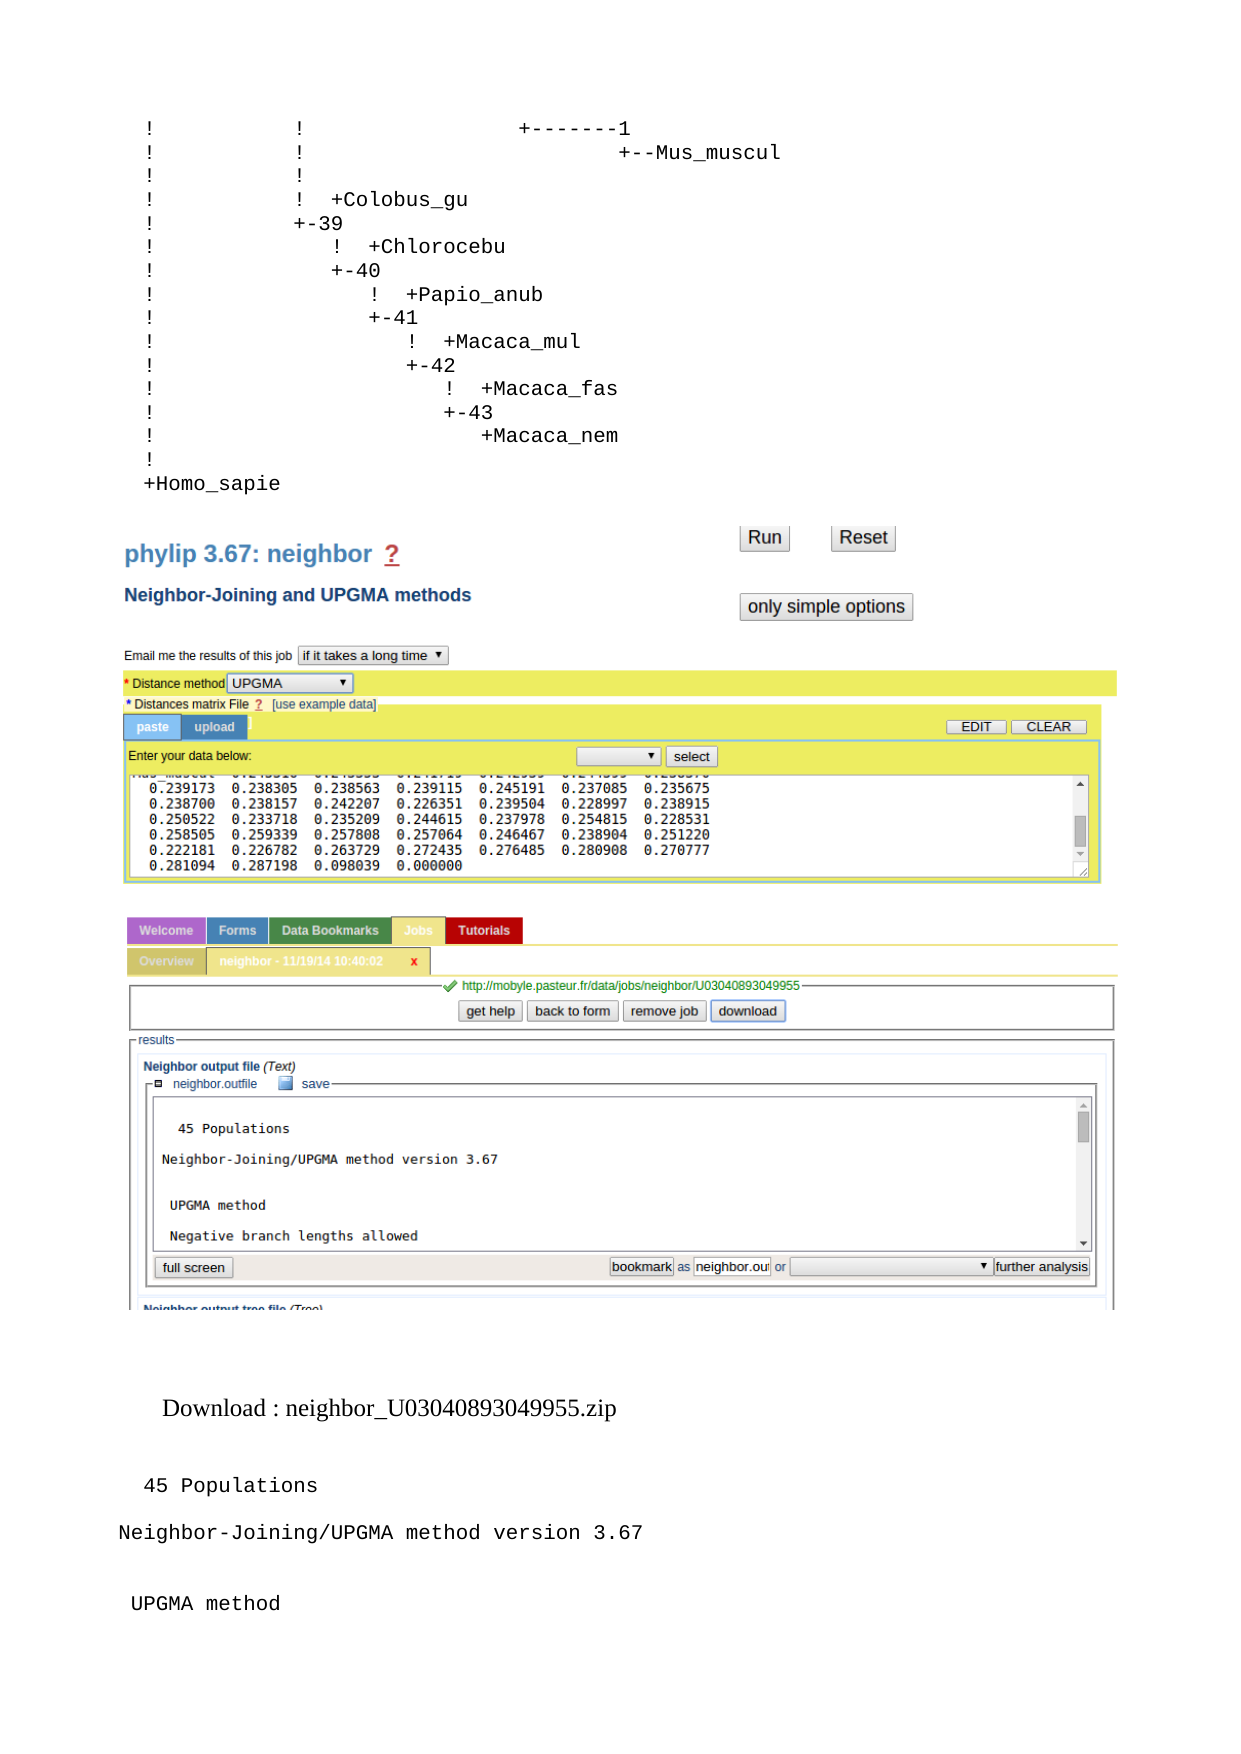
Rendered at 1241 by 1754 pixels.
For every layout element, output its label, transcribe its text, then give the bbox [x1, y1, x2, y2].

text ! +-42 [118, 354, 1122, 378]
text ! ! +-------1 [118, 118, 1122, 142]
text ! ! +Chlorocebu [118, 236, 1122, 260]
text +Homo_sapie [118, 473, 1122, 496]
text ! ! +Macaca_fas [118, 378, 1122, 402]
text UPGMA method [118, 1593, 1122, 1616]
picture [118, 526, 1123, 888]
text ! +-41 [118, 307, 1122, 331]
picture [122, 899, 1127, 1310]
text ! [118, 449, 1122, 473]
text ! ! +Papio_anub [118, 284, 1122, 307]
text ! ! +Macaca_mul [118, 331, 1122, 354]
text ! ! [118, 165, 1122, 189]
text ! +-40 [118, 260, 1122, 284]
text ! +-39 [118, 213, 1122, 236]
text ! ! +--Mus_muscul [118, 142, 1122, 165]
text ! ! +Colobus_gu [118, 189, 1122, 213]
text ! +Macaca_nem [118, 426, 1122, 449]
text Neighbor-Joining/UPGMA method version 3.67 [118, 1522, 1122, 1546]
text ! +-43 [118, 402, 1122, 426]
text Download : neighbor_U03040893049955.zip [118, 1393, 1122, 1422]
text 45 Populations [118, 1474, 1122, 1498]
